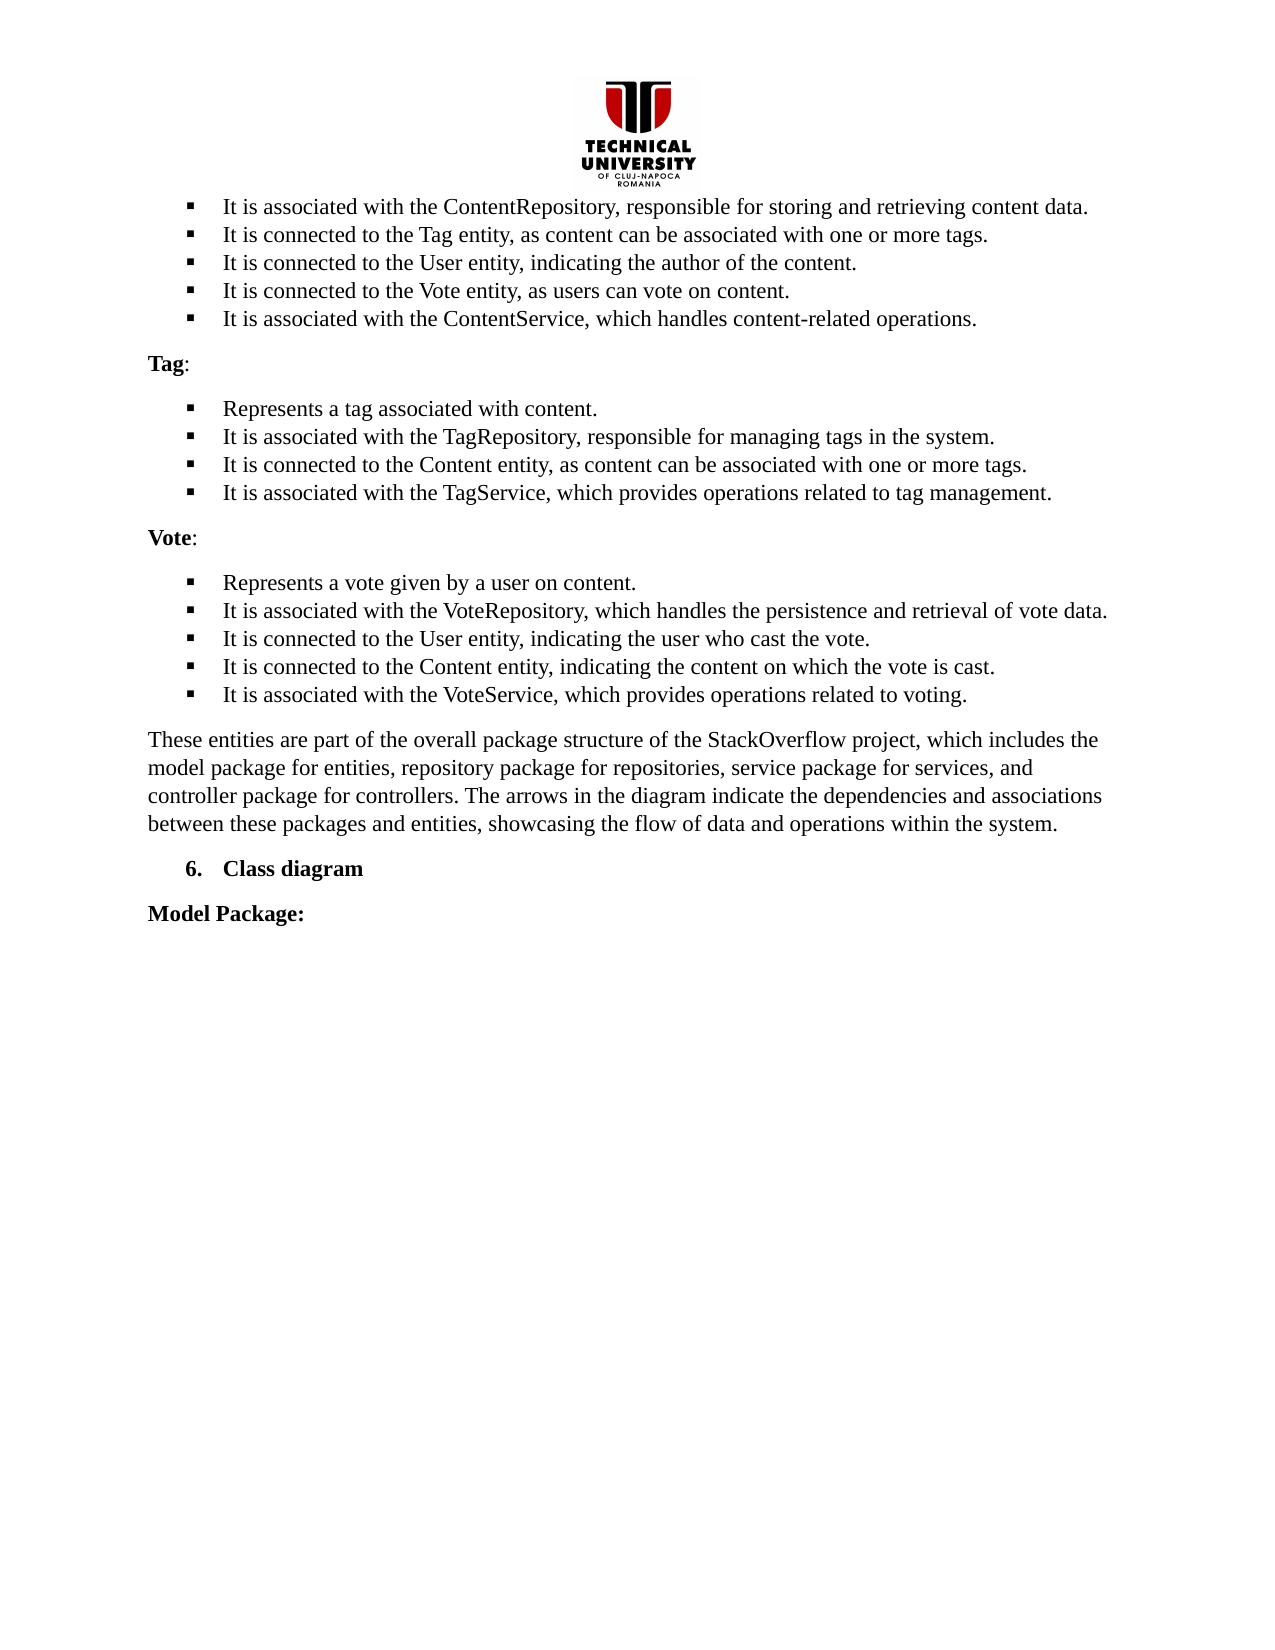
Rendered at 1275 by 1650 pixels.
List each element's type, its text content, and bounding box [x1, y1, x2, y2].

list It is associated with the VoteService, which provides operations related to voting. [185, 681, 1127, 708]
list Represents a tag associated with content. [185, 395, 1127, 421]
list It is connected to the Vote entity, as users can vote on content. [185, 277, 1127, 303]
list It is associated with the ContentRepository, responsible for storing and retrieving content data. [185, 193, 1127, 219]
list It is connected to the Tag entity, as content can be associated with one or more tags. [185, 221, 1127, 247]
list It is connected to the User entity, indicating the user who cast the vote. [185, 625, 1127, 651]
list It is associated with the ContentService, which handles content-related operations. [185, 305, 1127, 332]
text These entities are part of the overall package structure of the StackOverflow project, which includes the model package for entities, repository package for repositories, service package for services, and controller package for controllers. The arrows in the diagram indicate the dependencies and associations between these packages and entities, showcasing the flow of data and operations within the system. [148, 726, 1127, 837]
list Represents a vote given by a user on content. [185, 569, 1127, 595]
text Vote: [148, 524, 1127, 550]
list Class diagram [185, 855, 1127, 882]
text Model Package: [148, 900, 1127, 926]
list It is associated with the VoteRepository, which handles the persistence and retrieval of vote data. [185, 597, 1127, 623]
list It is associated with the TagRepository, responsible for managing tags in the system. [185, 423, 1127, 449]
list It is associated with the TagService, which provides operations related to tag management. [185, 479, 1127, 506]
text Tag: [148, 350, 1127, 376]
list It is connected to the Content entity, as content can be associated with one or more tags. [185, 451, 1127, 477]
list It is connected to the Content entity, indicating the content on which the vote is cast. [185, 653, 1127, 679]
list It is connected to the User entity, indicating the author of the content. [185, 249, 1127, 275]
